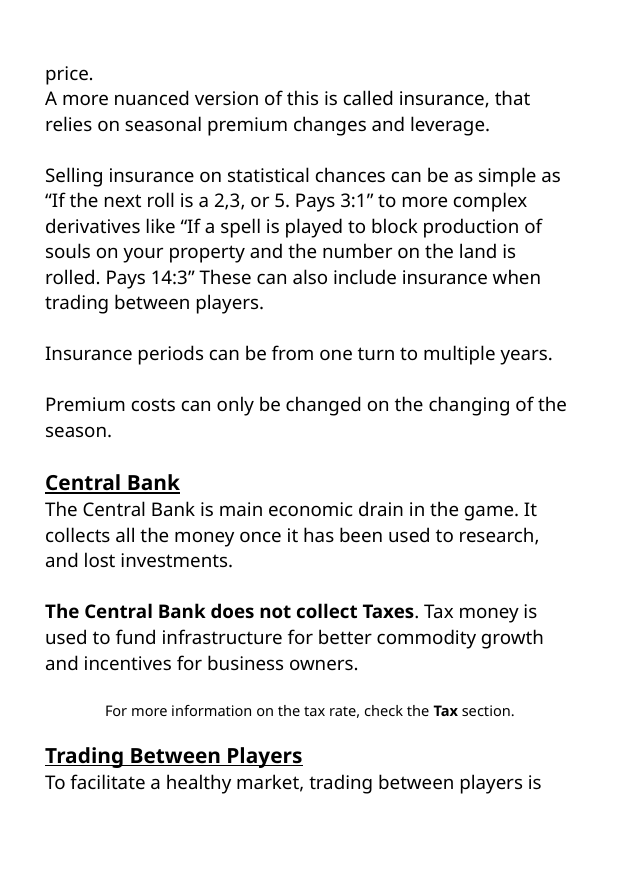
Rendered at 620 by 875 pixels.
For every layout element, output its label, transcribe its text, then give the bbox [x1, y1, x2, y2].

text Insurance periods can be from one turn to multiple years. [45, 341, 574, 366]
text Premium costs can only be changed on the changing of the season. [45, 392, 574, 443]
text Trading Between Players [45, 741, 574, 769]
text Central Bank [45, 468, 574, 497]
text For more information on the tax rate, check the Tax section. [45, 701, 574, 721]
text Selling insurance on statistical chances can be as simple as “If the next roll is a 2,3, or 5. Pays 3:1” to more complex derivatives like “If a spell is played to block production of souls on your property and the number on the land is rolled. Pays 14:3” These can also include insurance when trading between players. [45, 162, 574, 315]
text A more nuanced version of this is called insurance, that relies on seasonal premium changes and leverage. [45, 86, 574, 137]
text The Central Bank does not collect Taxes. Tax money is used to fund infrastructure for better commodity growth and incentives for business owners. [45, 599, 574, 675]
text To facilitate a healthy market, trading between players is [45, 769, 574, 795]
text The Central Bank is main economic drain in the game. It collects all the money once it has been used to research, and lost investments. [45, 497, 574, 573]
text price. [45, 60, 574, 86]
